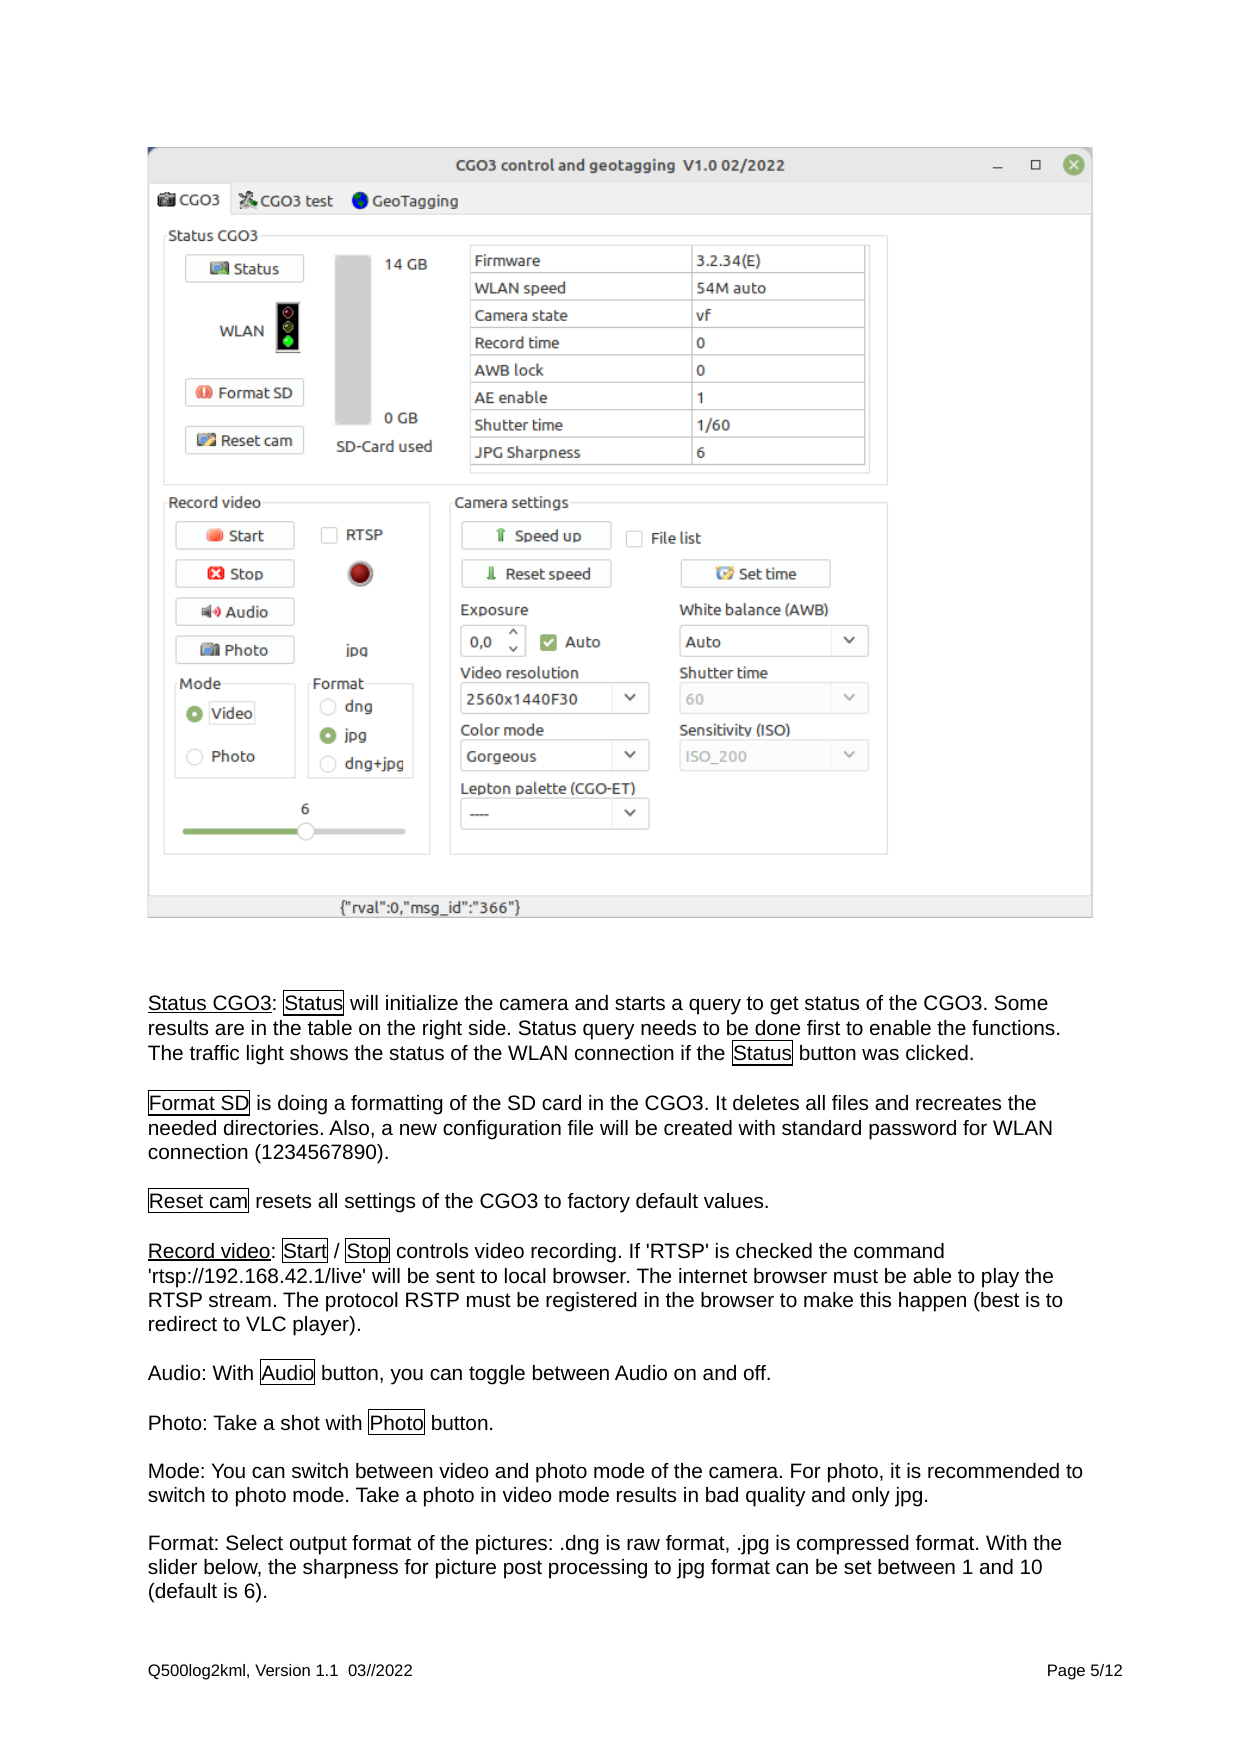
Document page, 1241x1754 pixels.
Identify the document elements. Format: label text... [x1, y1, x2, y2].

picture [147, 147, 1093, 918]
text Audio: With [148, 1359, 260, 1385]
text The traffic light shows the status of the WLAN connection if the Status [148, 1039, 792, 1066]
text Photo: Take a shot with [148, 1409, 368, 1435]
text Format SD is doing a formatting of the SD card in the CGO3. It deletes all files and recreates the needed directories. Also, a new configuration file will be created with standard password for WLAN connection (1234567890). [148, 1089, 1093, 1163]
text Reset cam [149, 1189, 248, 1212]
text Photo [369, 1410, 424, 1434]
text Record video: Start / Stop controls video recording. If 'RTSP' is checked the command 'rtsp://192.168.42.1/live' will be sent to local browser. The internet browser must be able to play the RTSP stream. The protocol RSTP must be registered in the browser to make this happen (best is to redirect to VLC player). [148, 1237, 1093, 1335]
text Audio [261, 1360, 314, 1384]
text Format: Select output format of the pictures: .dng is raw format, .jpg is compressed format. With the slider below, the sharpness for picture post processing to jpg format can be set between 1 and 10 (default is 6). [148, 1531, 1093, 1603]
text resets all settings of the CGO3 to factory default values. [249, 1187, 1093, 1213]
text Status CGO3: Status will initialize the camera and starts a query to get status of the CGO3. Some results are in the table on the right side. Status query needs to be done first to enable the functions. [148, 989, 1093, 1039]
text button was clicked. [793, 1039, 1093, 1066]
text button, you can toggle between Audio on and off. [315, 1359, 1093, 1385]
text Mode: You can switch between video and photo mode of the camera. For photo, it is recommended to switch to photo mode. Take a photo in video mode results in bad quality and only jpg. [148, 1459, 1093, 1507]
text button. [425, 1409, 1093, 1435]
